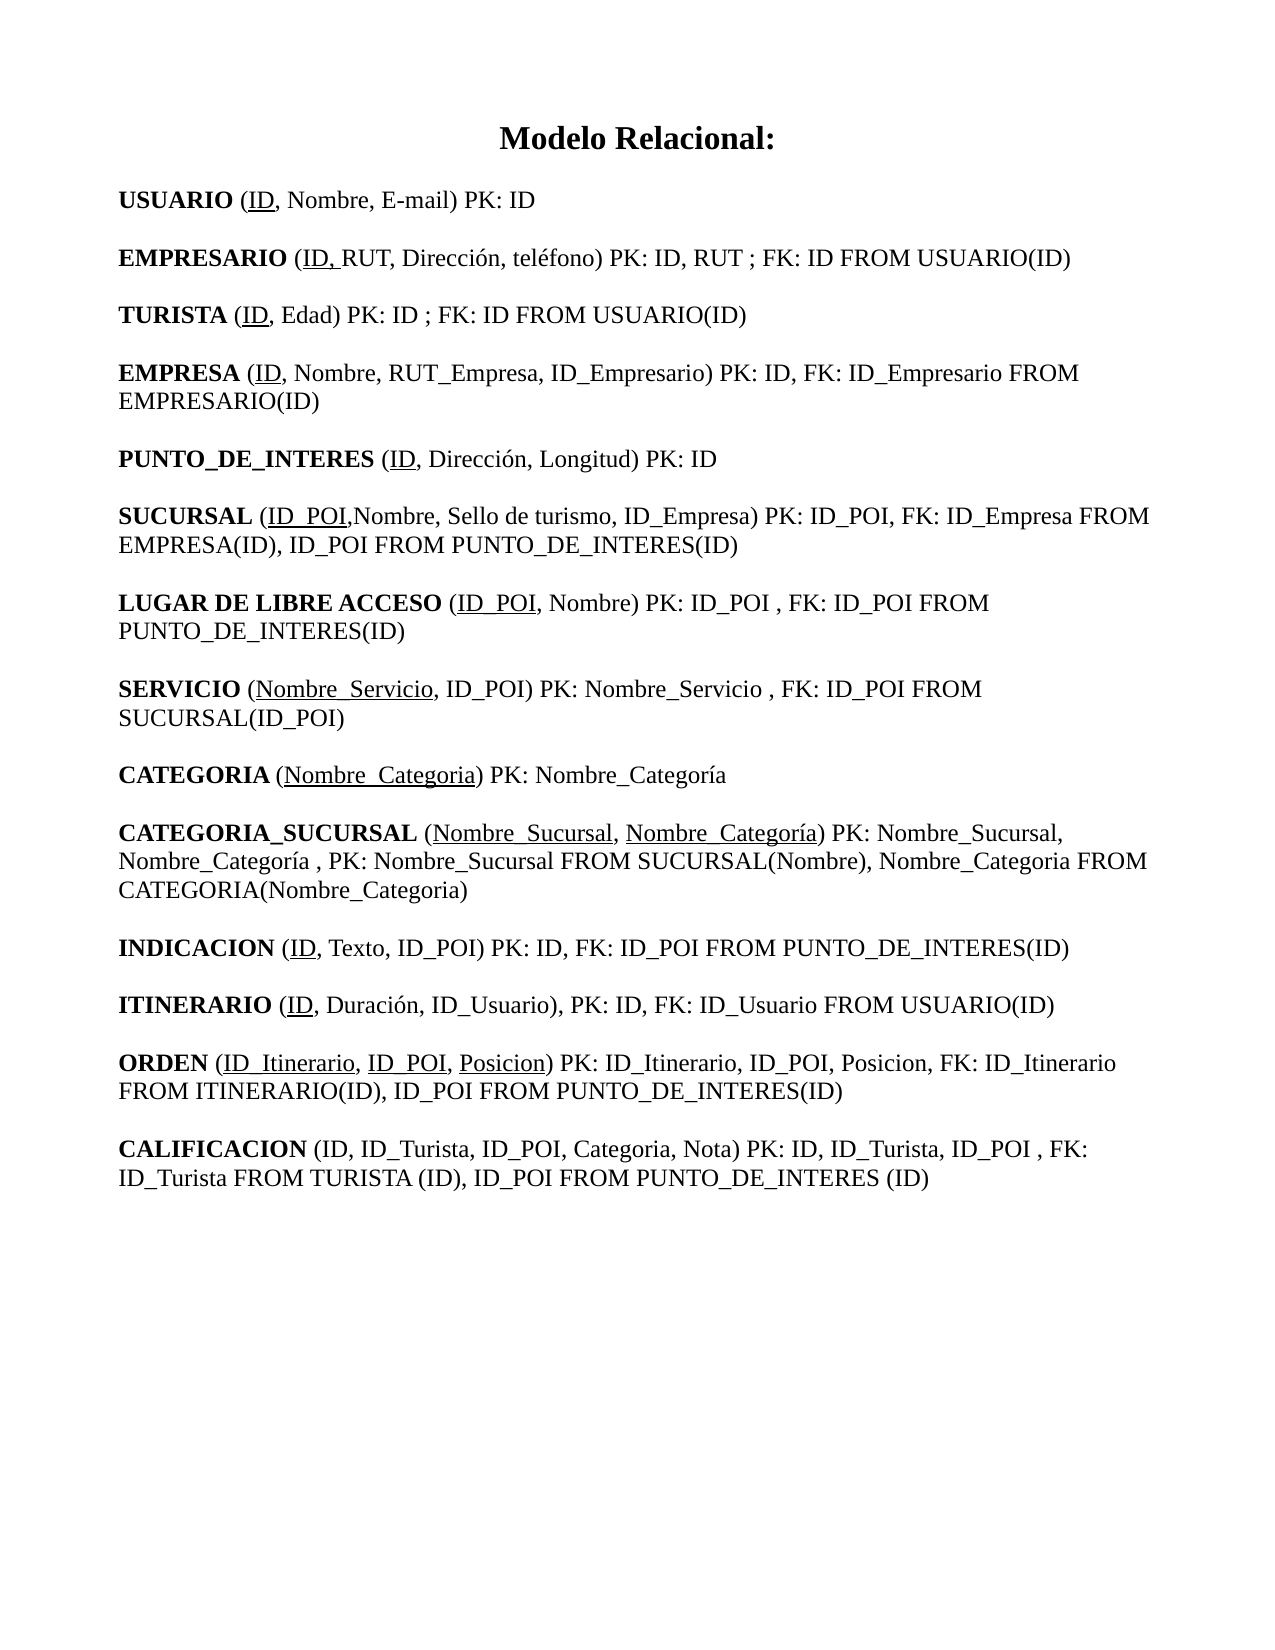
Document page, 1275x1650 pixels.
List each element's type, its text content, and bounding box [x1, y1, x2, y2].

text EMPRESARIO (ID, RUT, Dirección, teléfono) PK: ID, RUT ; FK: ID FROM USUARIO(ID) [118, 243, 1157, 271]
text CALIFICACION (ID, ID_Turista, ID_POI, Categoria, Nota) PK: ID, ID_Turista, ID_POI , FK: ID_Turista FROM TURISTA (ID), ID_POI FROM PUNTO_DE_INTERES (ID) [118, 1134, 1157, 1191]
text TURISTA (ID, Edad) PK: ID ; FK: ID FROM USUARIO(ID) [118, 300, 1157, 329]
text USUARIO (ID, Nombre, E-mail) PK: ID [118, 185, 1157, 214]
text SERVICIO (Nombre_Servicio, ID_POI) PK: Nombre_Servicio , FK: ID_POI FROM SUCURSAL(ID_POI) [118, 674, 1157, 731]
text PUNTO_DE_INTERES (ID, Dirección, Longitud) PK: ID [118, 444, 1157, 473]
text EMPRESA (ID, Nombre, RUT_Empresa, ID_Empresario) PK: ID, FK: ID_Empresario FROM EMPRESARIO(ID) [118, 358, 1157, 415]
text ORDEN (ID_Itinerario, ID_POI, Posicion) PK: ID_Itinerario, ID_POI, Posicion, FK: ID_Itinerario FROM ITINERARIO(ID), ID_POI FROM PUNTO_DE_INTERES(ID) [118, 1048, 1157, 1105]
text ITINERARIO (ID, Duración, ID_Usuario), PK: ID, FK: ID_Usuario FROM USUARIO(ID) [118, 990, 1157, 1019]
text Modelo Relacional: [118, 118, 1157, 156]
text CATEGORIA (Nombre_Categoria) PK: Nombre_Categoría [118, 760, 1157, 789]
text SUCURSAL (ID_POI,Nombre, Sello de turismo, ID_Empresa) PK: ID_POI, FK: ID_Empresa FROM EMPRESA(ID), ID_POI FROM PUNTO_DE_INTERES(ID) [118, 501, 1157, 559]
text INDICACION (ID, Texto, ID_POI) PK: ID, FK: ID_POI FROM PUNTO_DE_INTERES(ID) [118, 933, 1157, 961]
text LUGAR DE LIBRE ACCESO (ID_POI, Nombre) PK: ID_POI , FK: ID_POI FROM PUNTO_DE_INTERES(ID) [118, 588, 1157, 645]
text CATEGORIA_SUCURSAL (Nombre_Sucursal, Nombre_Categoría) PK: Nombre_Sucursal, Nombre_Categoría , PK: Nombre_Sucursal FROM SUCURSAL(Nombre), Nombre_Categoria FROM CATEGORIA(Nombre_Categoria) [118, 818, 1157, 904]
